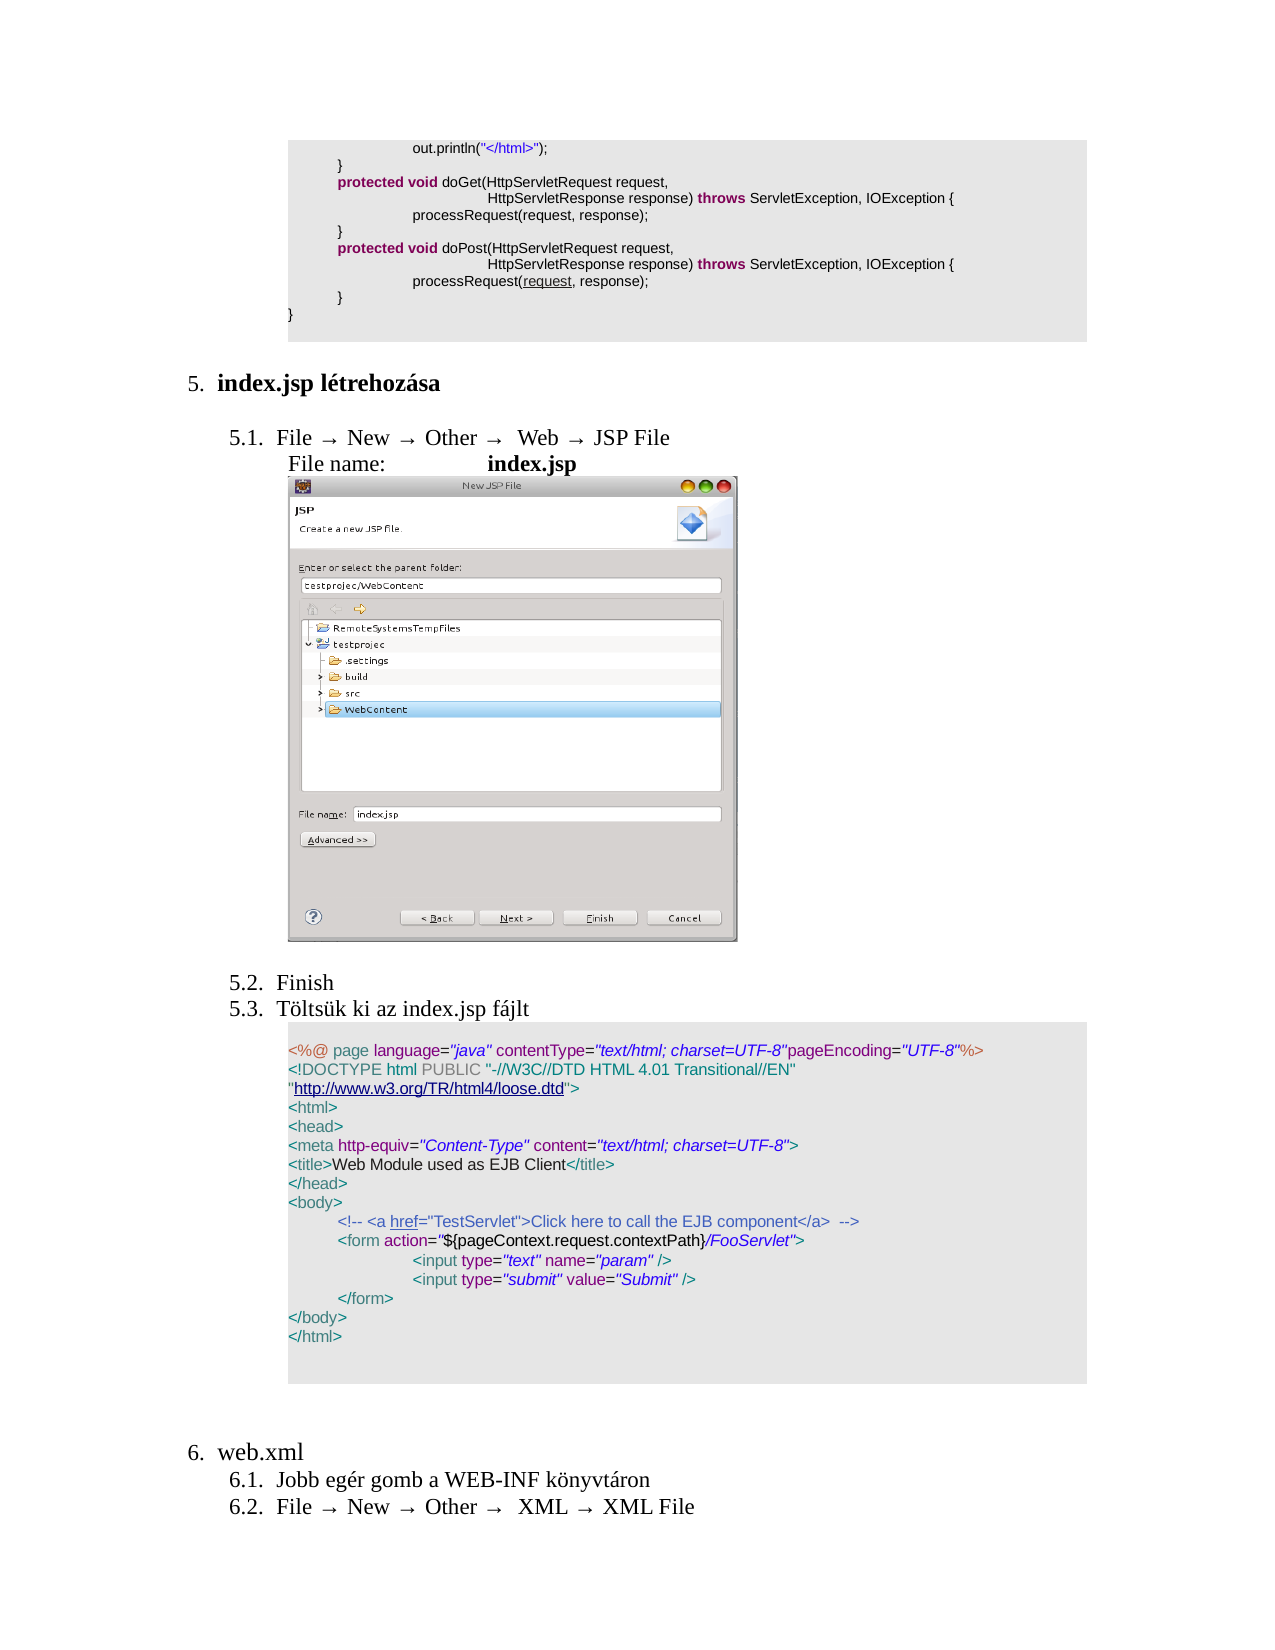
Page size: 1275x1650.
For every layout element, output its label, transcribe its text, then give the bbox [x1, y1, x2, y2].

text protected void doPost(HttpServletRequest request, [288, 240, 1087, 256]
subtitle File → New → Other → XML → XML File [229, 1493, 1087, 1519]
subtitle index.jsp létrehozása [187, 368, 1087, 397]
text File name: index.jsp [288, 450, 1087, 477]
subtitle web.xml [187, 1437, 1087, 1466]
text <input type="text" name="param" /> [288, 1250, 1087, 1269]
text </form> [288, 1288, 1087, 1308]
text <!-- <a href="TestServlet">Click here to call the EJB component</a> --> [288, 1212, 1087, 1231]
text <meta http-equiv="Content-Type" content="text/html; charset=UTF-8"> [288, 1136, 1087, 1155]
text processRequest(request, response); [288, 207, 1087, 223]
text <title>Web Module used as EJB Client</title> [288, 1155, 1087, 1174]
text protected void doGet(HttpServletRequest request, [288, 173, 1087, 190]
text <%@ page language="java" contentType="text/html; charset=UTF-8" pageEncoding="UTF-8"%> [288, 1041, 1087, 1060]
picture [287, 476, 738, 942]
text processRequest(request, response); [288, 273, 1087, 289]
text </body> [288, 1308, 1087, 1327]
text <form action="${pageContext.request.contextPath}/FooServlet"> [288, 1231, 1087, 1250]
text <body> [288, 1193, 1087, 1212]
text HttpServletResponse response) throws ServletException, IOException { [288, 190, 1087, 207]
text <input type="submit" value="Submit" /> [288, 1269, 1087, 1288]
text out.println("</html>"); [288, 140, 1087, 157]
text HttpServletResponse response) throws ServletException, IOException { [288, 256, 1087, 273]
text } [288, 289, 1087, 306]
text } [288, 223, 1087, 240]
subtitle Töltsük ki az index.jsp fájlt [229, 995, 1087, 1022]
text } [288, 306, 1087, 322]
subtitle File → New → Other → Web → JSP File [229, 424, 1087, 450]
text </head> [288, 1174, 1087, 1193]
text <head> [288, 1117, 1087, 1136]
text <!DOCTYPE html PUBLIC "-//W3C//DTD HTML 4.01 Transitional//EN" [288, 1060, 1087, 1079]
text } [288, 157, 1087, 173]
text </html> [288, 1327, 1087, 1346]
subtitle Finish [229, 968, 1087, 995]
text "http://www.w3.org/TR/html4/loose.dtd"> [288, 1079, 1087, 1098]
text <html> [288, 1098, 1087, 1117]
subtitle Jobb egér gomb a WEB-INF könyvtáron [229, 1466, 1087, 1493]
